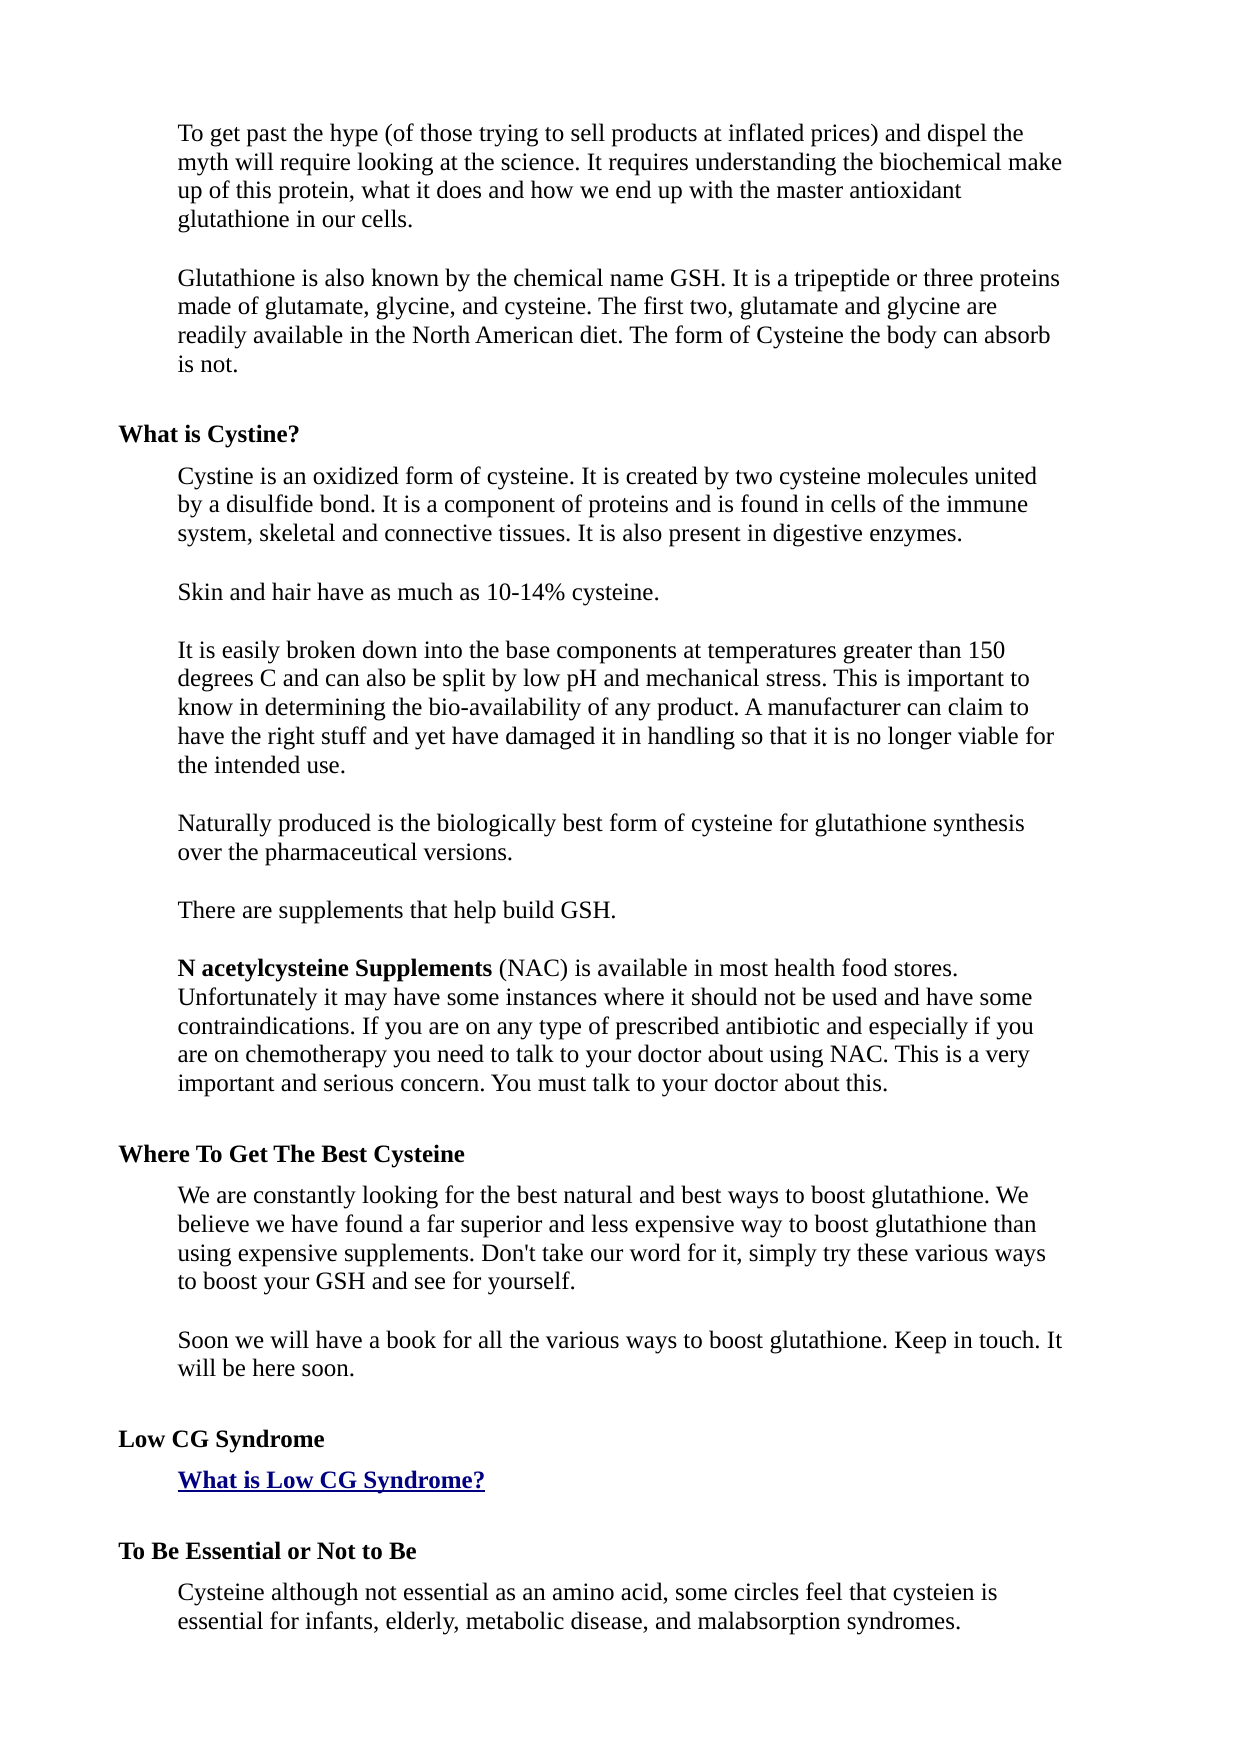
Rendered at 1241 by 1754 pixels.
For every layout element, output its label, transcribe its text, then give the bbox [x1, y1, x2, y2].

text Glutathione is also known by the chemical name GSH. It is a tripeptide or three proteins made of glutamate, glycine, and cysteine. The first two, glutamate and glycine are readily available in the North American diet. The form of Cysteine the body can absorb is not. [177, 263, 1063, 378]
subtitle Low CG Syndrome [118, 1424, 1122, 1453]
text To get past the hype (of those trying to sell products at inflated prices) and dispel the myth will require looking at the science. It requires understanding the biochemical make up of this protein, what it does and how we end up with the master antioxidant glutathione in our cells. [177, 118, 1063, 233]
text We are constantly looking for the best natural and best ways to boost glutathione. We believe we have found a far superior and less expensive way to boost glutathione than using expensive supplements. Don't take our word for it, simply try these various ways to boost your GSH and see for yourself. [177, 1180, 1063, 1295]
subtitle To Be Essential or Not to Be [118, 1536, 1122, 1565]
text N acetylcysteine Supplements (NAC) is available in most health food stores. Unfortunately it may have some instances where it should not be used and have some contraindications. If you are on any type of prescribed antibiotic and especially if you are on chemotherapy you need to talk to your doctor about using NAC. This is a very important and serious concern. You must talk to your doctor about this. [177, 953, 1063, 1097]
text Cystine is an oxidized form of cysteine. It is created by two cysteine molecules united by a disulfide bond. It is a component of proteins and is found in cells of the immune system, skeletal and connective tissues. It is also present in digestive enzymes. [177, 461, 1063, 547]
text Cysteine although not essential as an amino acid, some circles feel that cysteien is essential for infants, elderly, metabolic disease, and malabsorption syndromes. [177, 1577, 1063, 1635]
text Soon we will have a book for all the various ways to boost glutathione. Keep in touch. It will be here soon. [177, 1325, 1063, 1382]
text Naturally produced is the biologically best form of cysteine for glutathione synthesis over the pharmaceutical versions. [177, 808, 1063, 866]
text Skin and hair have as much as 10-14% cysteine. [177, 577, 1063, 605]
subtitle Where To Get The Best Cysteine [118, 1139, 1122, 1168]
text It is easily broken down into the base components at temperatures greater than 150 degrees C and can also be split by low pH and mechanical stress. This is important to know in determining the bio-availability of any product. A manufacturer can claim to have the right stuff and yet have damaged it in handling so that it is no longer viable for the intended use. [177, 635, 1063, 778]
text What is Low CG Syndrome? [177, 1465, 1063, 1494]
subtitle What is Cystine? [118, 419, 1122, 448]
text There are supplements that help build GSH. [177, 895, 1063, 924]
